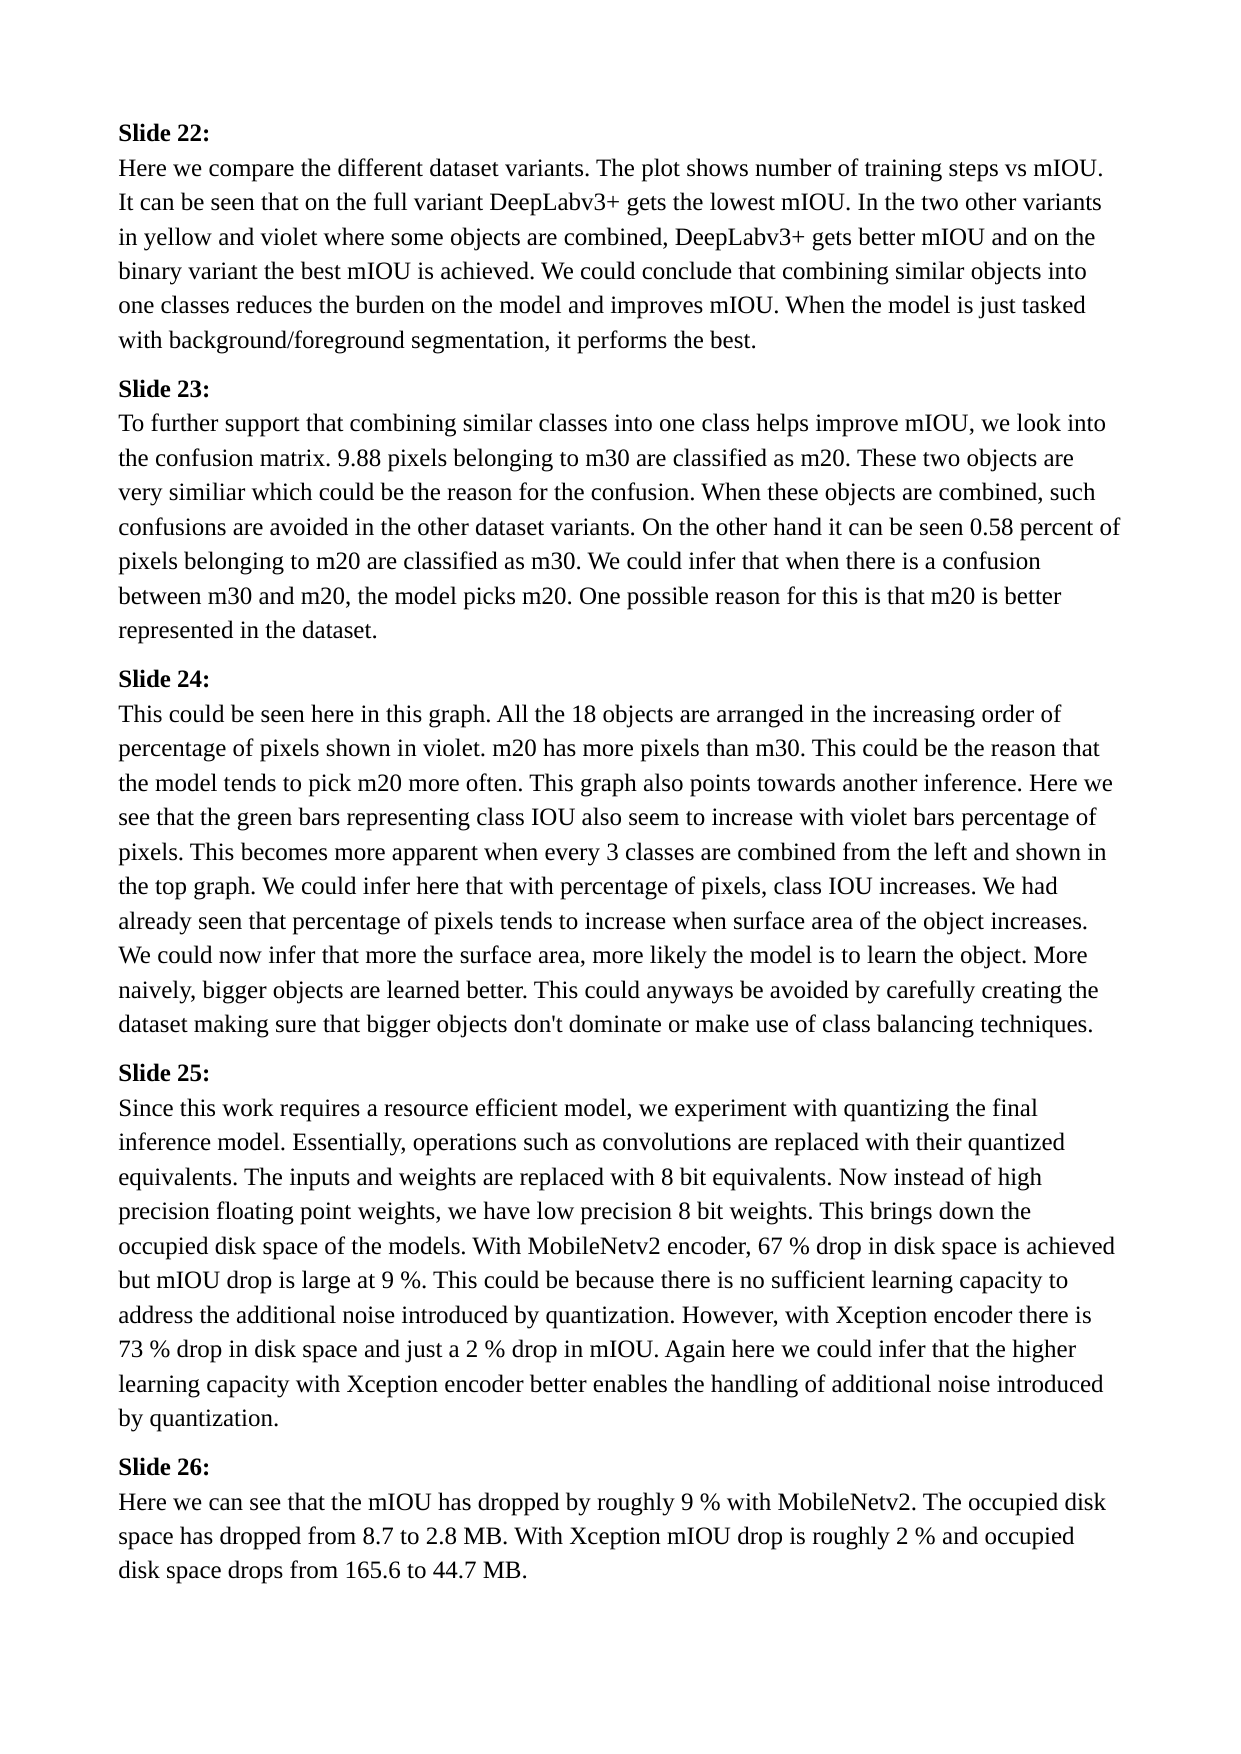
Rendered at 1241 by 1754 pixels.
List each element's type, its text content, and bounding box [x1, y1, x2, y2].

text Slide 26: Here we can see that the mIOU has dropped by roughly 9 % with MobileNetv2. The occupied disk space has dropped from 8.7 to 2.8 MB. With Xception mIOU drop is roughly 2 % and occupied disk space drops from 165.6 to 44.7 MB. [118, 1452, 1122, 1584]
text Slide 24: This could be seen here in this graph. All the 18 objects are arranged in the increasing order of percentage of pixels shown in violet. m20 has more pixels than m30. This could be the reason that the model tends to pick m20 more often. This graph also points towards another inference. Here we see that the green bars representing class IOU also seem to increase with violet bars percentage of pixels. This becomes more apparent when every 3 classes are combined from the left and shown in the top graph. We could infer here that with percentage of pixels, class IOU increases. We had already seen that percentage of pixels tends to increase when surface area of the object increases. We could now infer that more the surface area, more likely the model is to learn the object. More naively, bigger objects are learned better. This could anyways be avoided by carefully creating the dataset making sure that bigger objects don't dominate or make use of class balancing techniques. [118, 664, 1122, 1038]
text Slide 22: Here we compare the different dataset variants. The plot shows number of training steps vs mIOU. It can be seen that on the full variant DeepLabv3+ gets the lowest mIOU. In the two other variants in yellow and violet where some objects are combined, DeepLabv3+ gets better mIOU and on the binary variant the best mIOU is achieved. We could conclude that combining similar objects into one classes reduces the burden on the model and improves mIOU. When the model is just tasked with background/foreground segmentation, it performs the best. [118, 118, 1122, 354]
text Slide 23: To further support that combining similar classes into one class helps improve mIOU, we look into the confusion matrix. 9.88 pixels belonging to m30 are classified as m20. These two objects are very similiar which could be the reason for the confusion. When these objects are combined, such confusions are avoided in the other dataset variants. On the other hand it can be seen 0.58 percent of pixels belonging to m20 are classified as m30. We could infer that when there is a confusion between m30 and m20, the model picks m20. One possible reason for this is that m20 is better represented in the dataset. [118, 374, 1122, 644]
text Slide 25: Since this work requires a resource efficient model, we experiment with quantizing the final inference model. Essentially, operations such as convolutions are replaced with their quantized equivalents. The inputs and weights are replaced with 8 bit equivalents. Now instead of high precision floating point weights, we have low precision 8 bit weights. This brings down the occupied disk space of the models. With MobileNetv2 encoder, 67 % drop in disk space is achieved but mIOU drop is large at 9 %. This could be because there is no sufficient learning capacity to address the additional noise introduced by quantization. However, with Xception encoder there is 73 % drop in disk space and just a 2 % drop in mIOU. Again here we could infer that the higher learning capacity with Xception encoder better enables the handling of additional noise introduced by quantization. [118, 1058, 1122, 1432]
